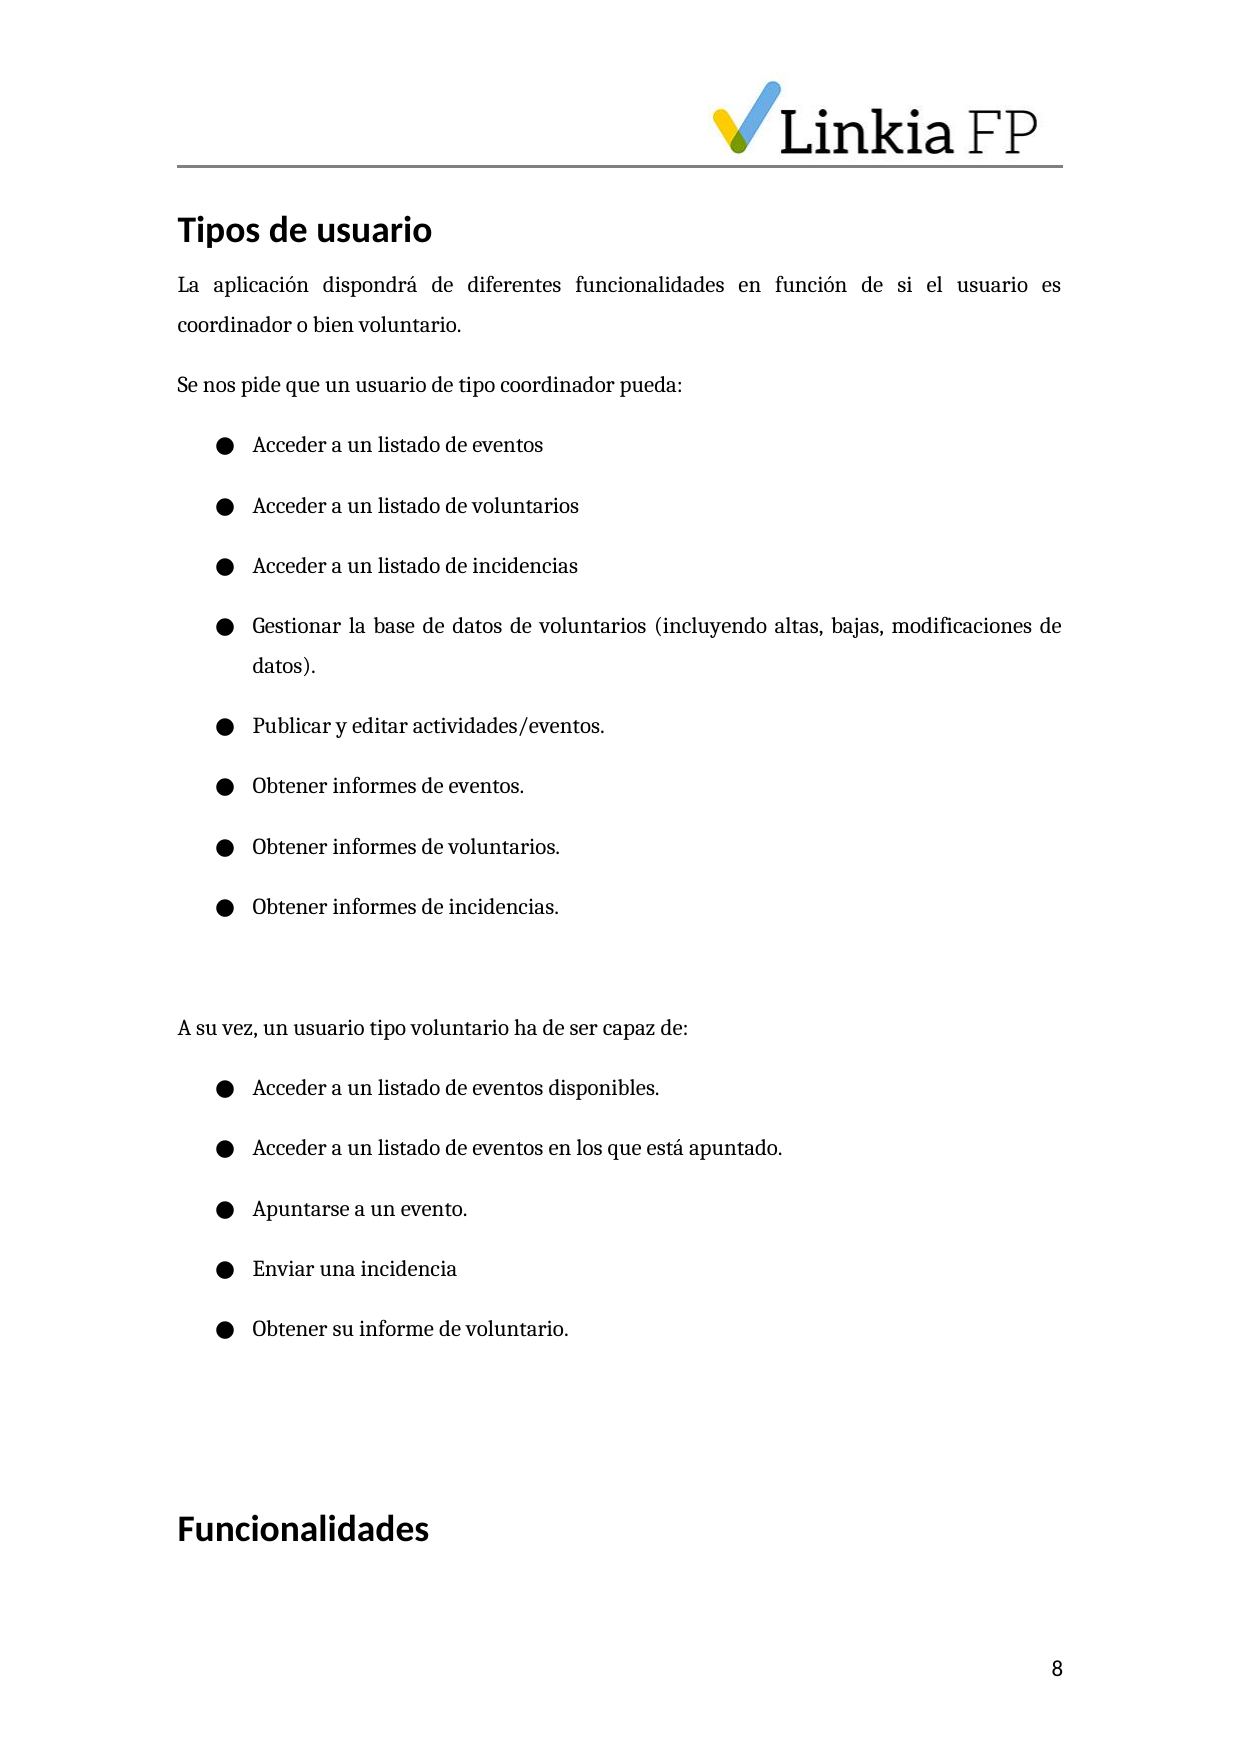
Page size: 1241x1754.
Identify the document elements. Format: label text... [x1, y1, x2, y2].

text Se nos pide que un usuario de tipo coordinador pueda: [177, 372, 1063, 398]
list Obtener informes de voluntarios. [215, 834, 1063, 860]
text La aplicación dispondrá de diferentes funcionalidades en función de si el usuario es coordinador o bien voluntario. [177, 272, 1063, 338]
list Gestionar la base de datos de voluntarios (incluyendo altas, bajas, modificaciones de datos). [215, 613, 1063, 679]
list Acceder a un listado de voluntarios [215, 493, 1063, 519]
subtitle Tipos de usuario [177, 206, 1063, 251]
list Acceder a un listado de eventos [215, 432, 1063, 459]
text A su vez, un usuario tipo voluntario ha de ser capaz de: [177, 1014, 1063, 1041]
list Obtener informes de eventos. [215, 773, 1063, 800]
list Enviar una incidencia [215, 1256, 1063, 1282]
list Acceder a un listado de eventos en los que está apuntado. [215, 1135, 1063, 1162]
list Acceder a un listado de incidencias [215, 553, 1063, 579]
list Publicar y editar actividades/eventos. [215, 713, 1063, 739]
list Obtener su informe de voluntario. [215, 1316, 1063, 1342]
subtitle Funcionalidades [177, 1504, 1063, 1550]
list Obtener informes de incidencias. [215, 894, 1063, 920]
list Acceder a un listado de eventos disponibles. [215, 1075, 1063, 1101]
list Apuntarse a un evento. [215, 1196, 1063, 1222]
